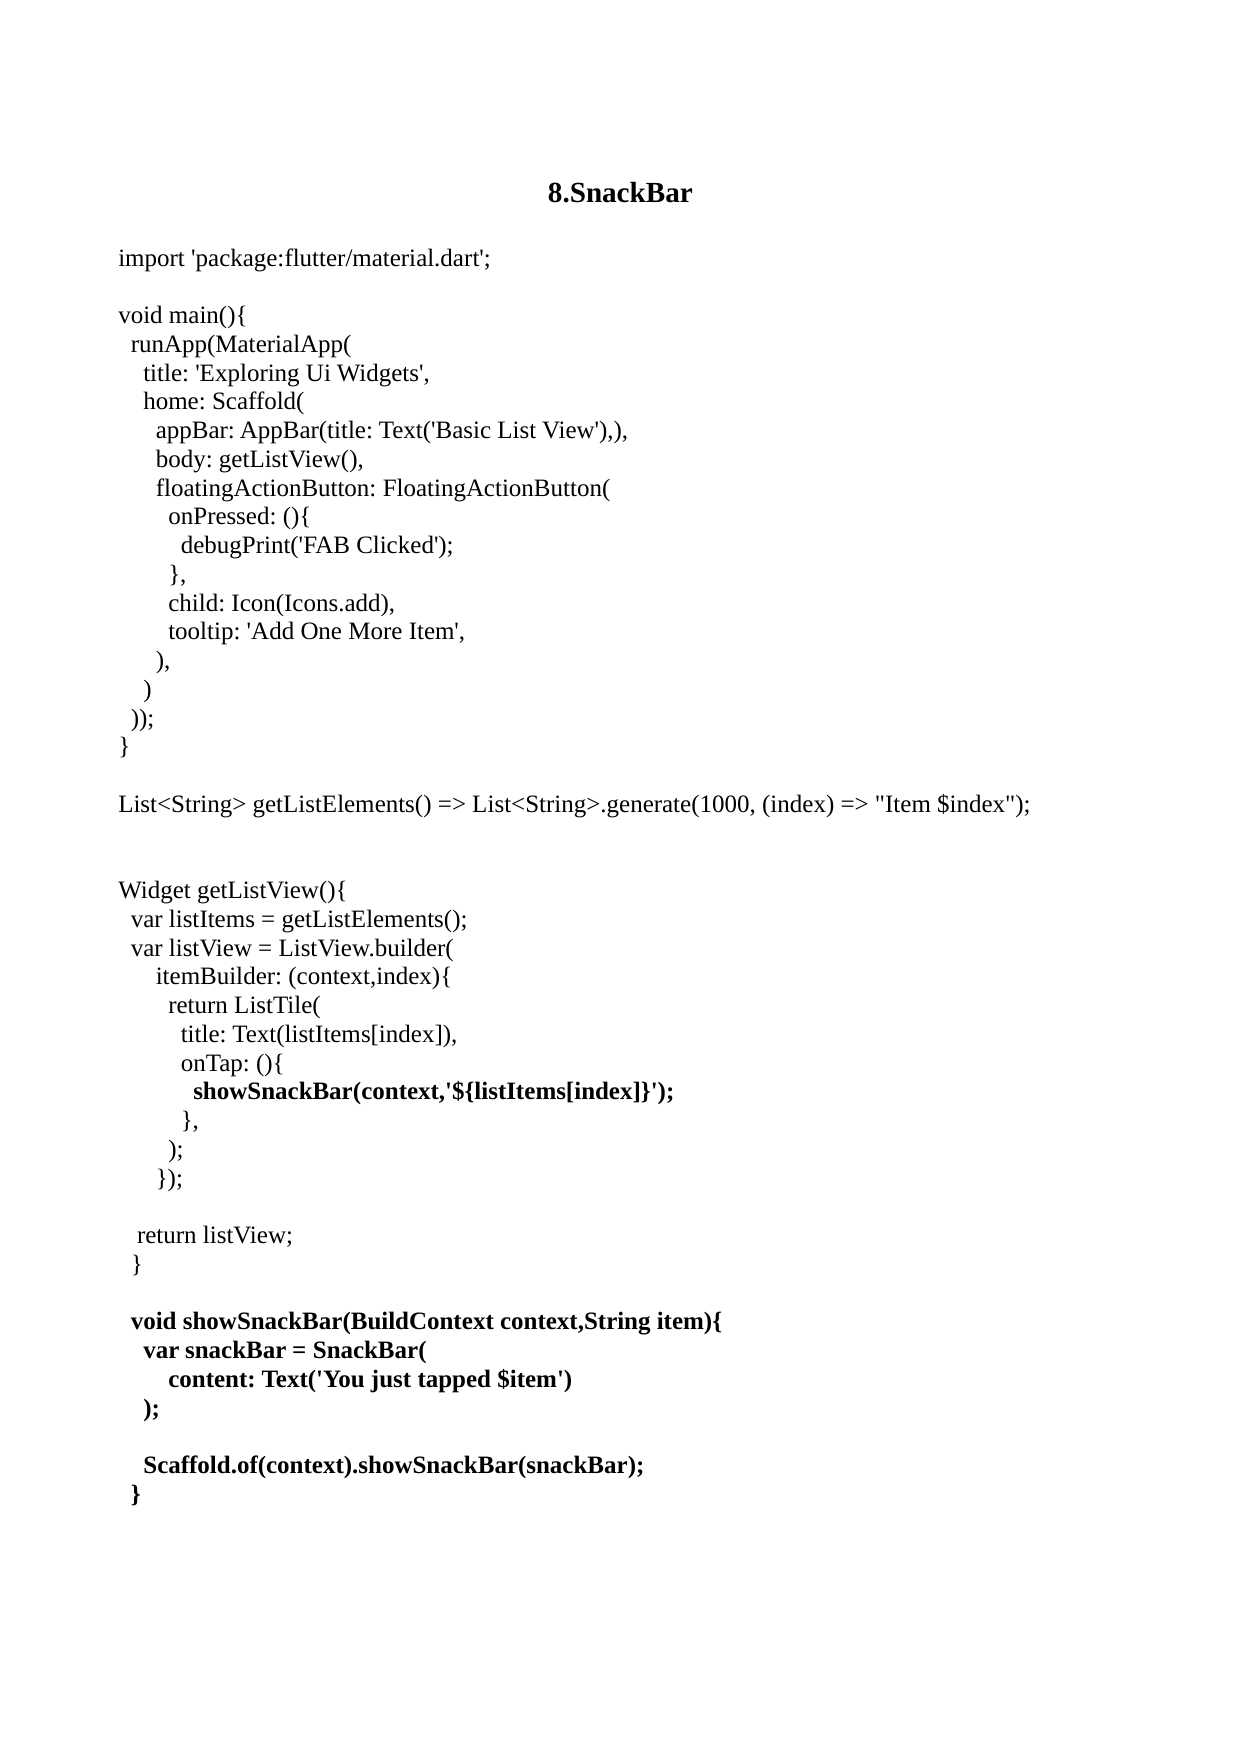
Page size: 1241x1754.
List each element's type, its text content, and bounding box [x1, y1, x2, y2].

text } [118, 1249, 1122, 1278]
text return listView; [118, 1220, 1122, 1249]
text } [118, 731, 1122, 760]
text title: Text(listItems[index]), [118, 1019, 1122, 1048]
text Scaffold.of(context).showSnackBar(snackBar); [118, 1450, 1122, 1479]
text onPressed: (){ [118, 501, 1122, 530]
text void showSnackBar(BuildContext context,String item){ [118, 1306, 1122, 1335]
text void main(){ [118, 300, 1122, 329]
text return ListTile( [118, 990, 1122, 1019]
text content: Text('You just tapped $item') [118, 1364, 1122, 1393]
text debugPrint('FAB Clicked'); [118, 530, 1122, 559]
text ), [118, 645, 1122, 674]
text child: Icon(Icons.add), [118, 588, 1122, 616]
text 8.SnackBar [118, 176, 1122, 209]
text Widget getListView(){ [118, 875, 1122, 904]
text body: getListView(), [118, 444, 1122, 473]
text } [118, 1479, 1122, 1508]
text ) [118, 674, 1122, 703]
text var listItems = getListElements(); [118, 904, 1122, 933]
text }, [118, 559, 1122, 588]
text var listView = ListView.builder( [118, 933, 1122, 961]
text appBar: AppBar(title: Text('Basic List View'),), [118, 415, 1122, 444]
text title: 'Exploring Ui Widgets', [118, 358, 1122, 386]
text home: Scaffold( [118, 386, 1122, 415]
text ); [118, 1393, 1122, 1421]
text import 'package:flutter/material.dart'; [118, 243, 1122, 271]
text tooltip: 'Add One More Item', [118, 616, 1122, 645]
text runApp(MaterialApp( [118, 329, 1122, 358]
text itemBuilder: (context,index){ [118, 961, 1122, 990]
text )); [118, 703, 1122, 731]
text }, [118, 1105, 1122, 1134]
text ); [118, 1134, 1122, 1163]
text showSnackBar(context,'${listItems[index]}'); [118, 1076, 1122, 1105]
text onTap: (){ [118, 1048, 1122, 1076]
text floatingActionButton: FloatingActionButton( [118, 473, 1122, 501]
text List<String> getListElements() => List<String>.generate(1000, (index) => "Item $index"); [118, 789, 1122, 818]
text }); [118, 1163, 1122, 1191]
text var snackBar = SnackBar( [118, 1335, 1122, 1364]
